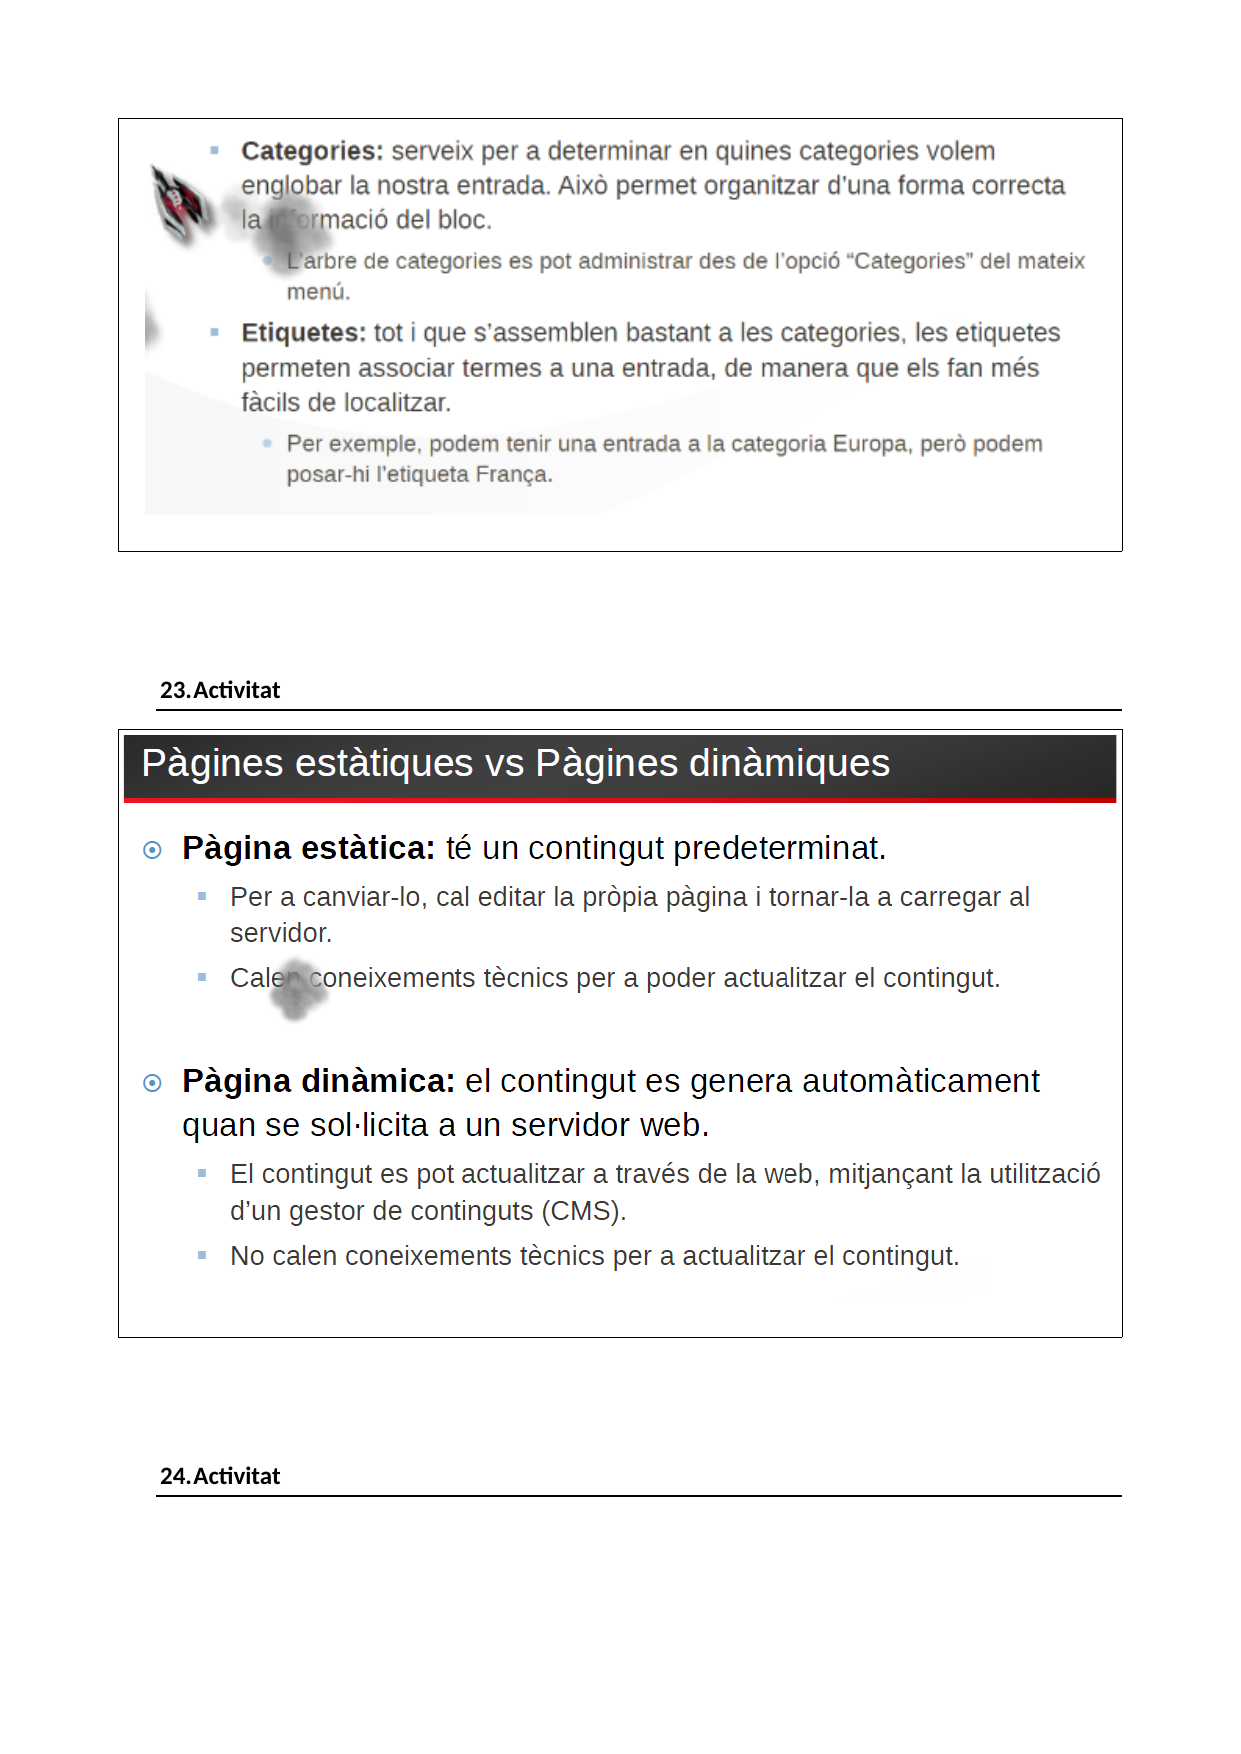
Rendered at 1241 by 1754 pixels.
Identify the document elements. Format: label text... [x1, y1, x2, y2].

table_header [119, 119, 1122, 514]
table_header [119, 730, 1122, 1337]
list Activitat [156, 670, 1122, 709]
table_header [119, 515, 1122, 551]
picture [123, 735, 1117, 1301]
list Activitat [156, 1456, 1122, 1495]
picture [145, 123, 1096, 515]
